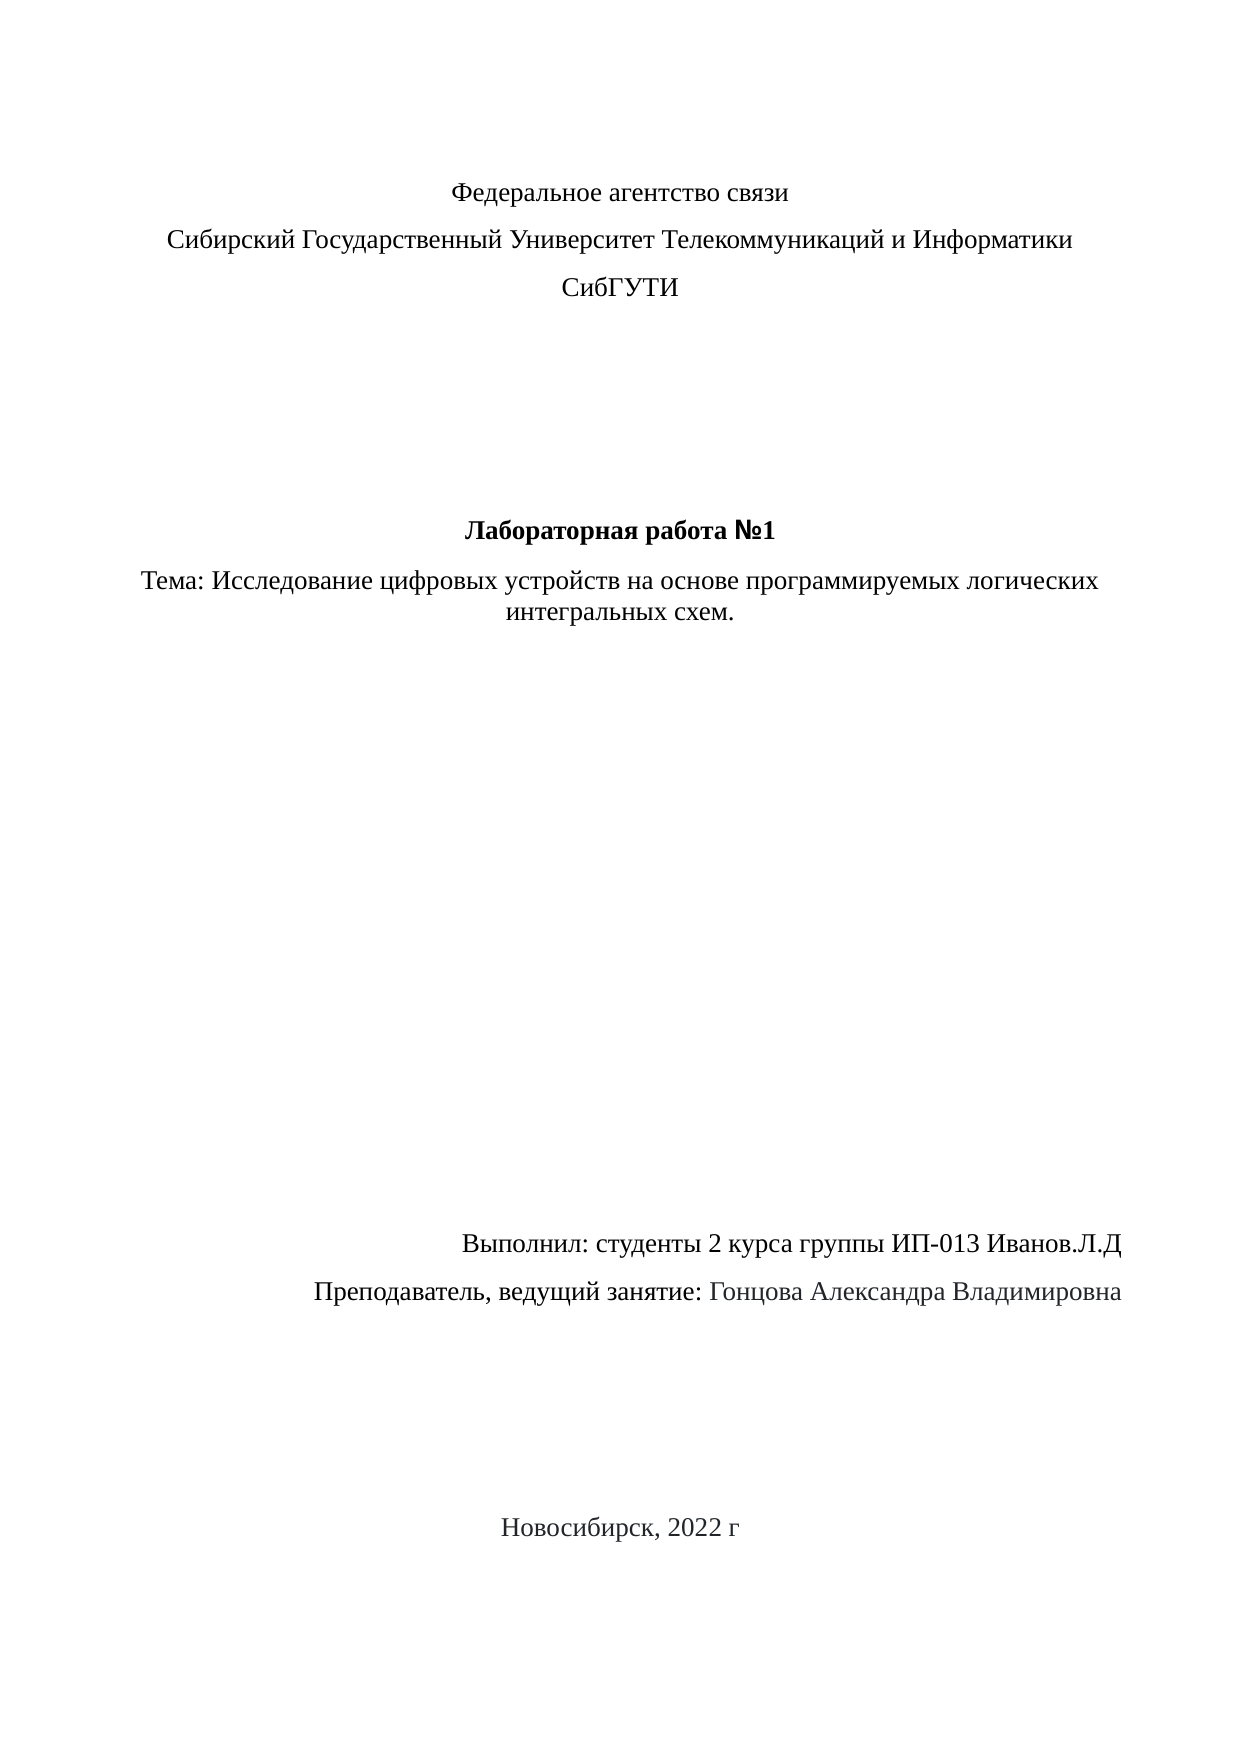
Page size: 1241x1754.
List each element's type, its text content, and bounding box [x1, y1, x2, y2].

text СибГУТИ [118, 271, 1122, 302]
text Лабораторная работа №1 [118, 510, 1122, 547]
text Федеральное агентство связи [118, 176, 1122, 207]
text Преподаватель, ведущий занятие: Гонцова Александра Владимировна [118, 1274, 1122, 1306]
text Тема: Исследование цифровых устройств на основе программируемых логических интегральных схем. [118, 564, 1122, 626]
text Выполнил: студенты 2 курса группы ИП-013 Иванов.Л.Д [118, 1227, 1122, 1258]
text Сибирский Государственный Университет Телекоммуникаций и Информатики [118, 223, 1122, 254]
text Новосибирск, 2022 г [118, 1511, 1122, 1542]
